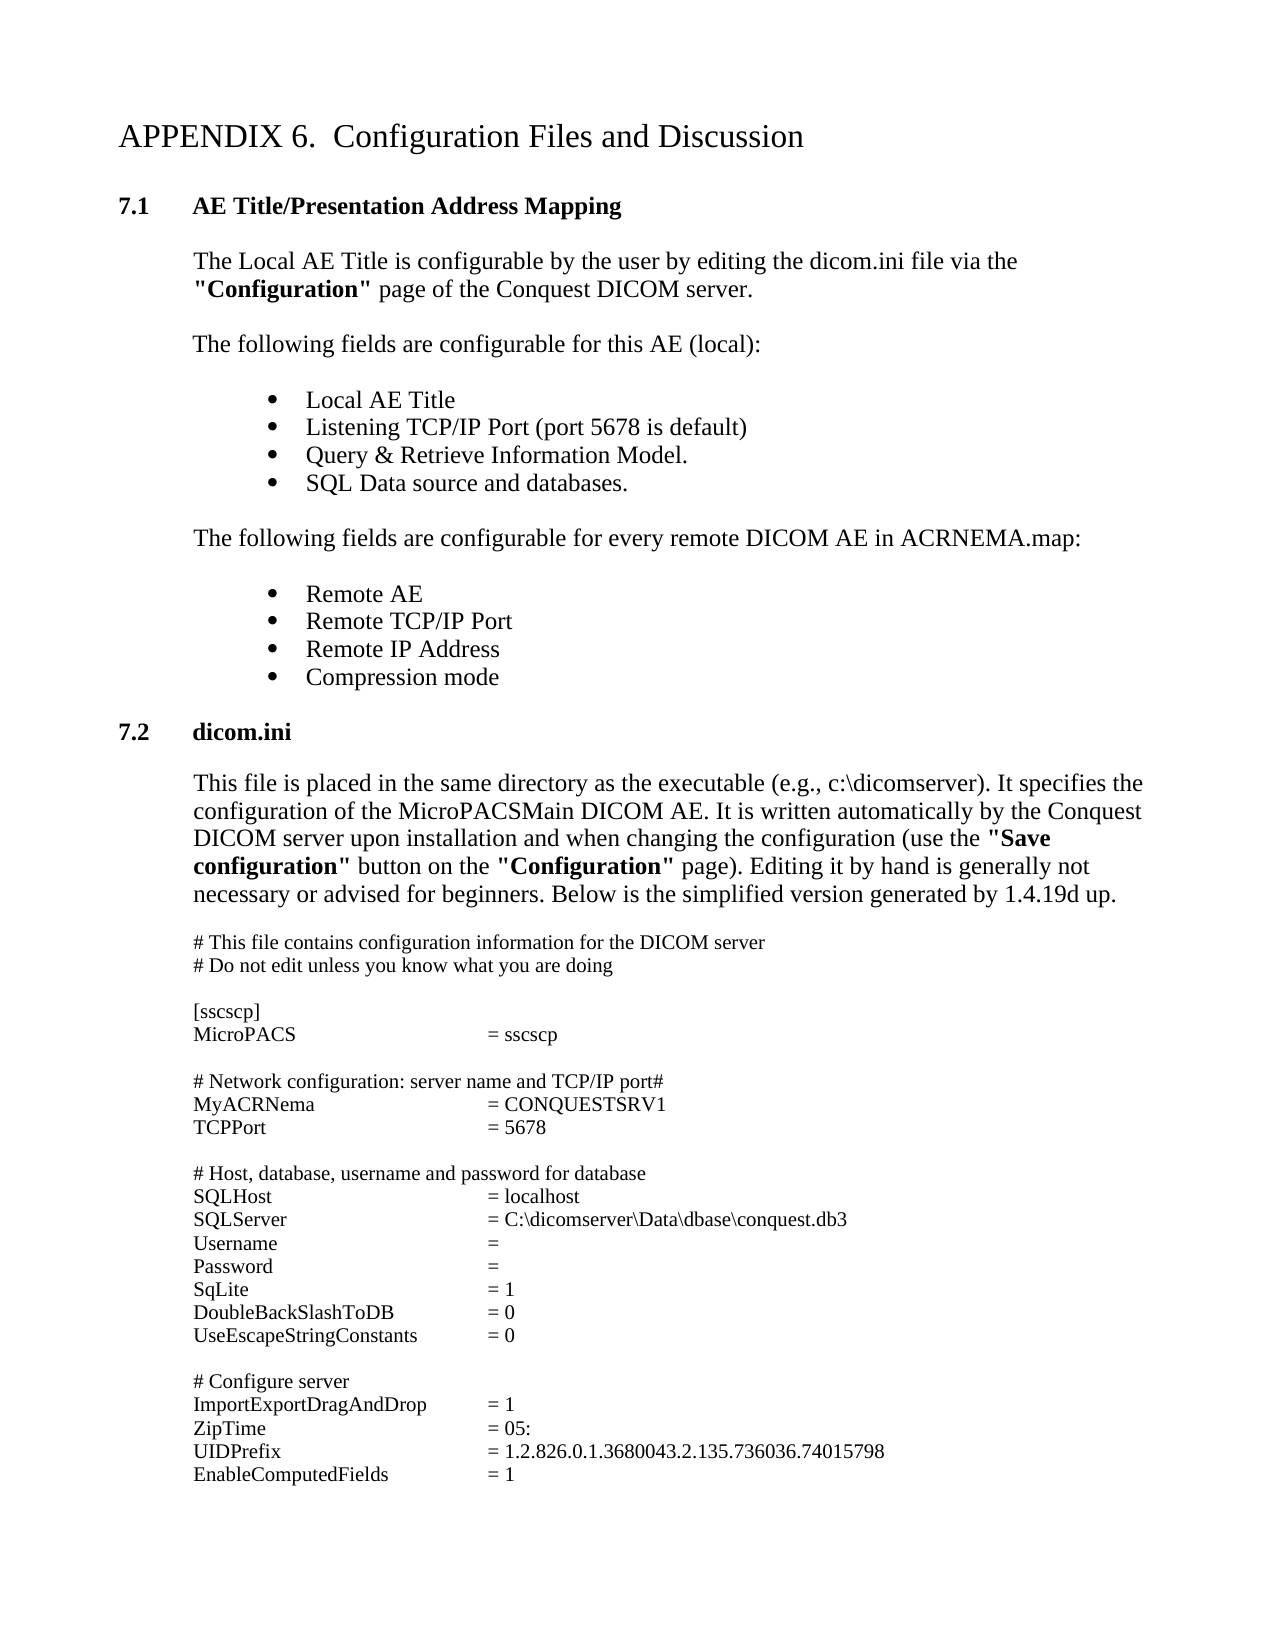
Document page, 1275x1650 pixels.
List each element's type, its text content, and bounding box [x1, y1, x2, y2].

text ZipTime = 05: [118, 1416, 1157, 1439]
text # Network configuration: server name and TCP/IP port# [118, 1069, 1157, 1093]
text [sscscp] [118, 1000, 1157, 1023]
text The following fields are configurable for this AE (local): [118, 330, 1157, 358]
text APPENDIX 6. Configuration Files and Discussion [118, 118, 1157, 155]
text TCPPort = 5678 [118, 1116, 1157, 1139]
text SQLServer = C:\dicomserver\Data\dbase\conquest.db3 [118, 1208, 1157, 1231]
list Compression mode [268, 663, 1157, 691]
text # This file contains configuration information for the DICOM server [118, 931, 1157, 954]
list Remote TCP/IP Port [268, 607, 1157, 635]
text SQLHost = localhost [118, 1185, 1157, 1208]
list Local AE Title [268, 386, 1157, 413]
text MyACRNema = CONQUESTSRV1 [118, 1093, 1157, 1116]
text This file is placed in the same directory as the executable (e.g., c:\dicomserver). It specifies the configuration of the MicroPACSMain DICOM AE. It is written automatically by the Conquest DICOM server upon installation and when changing the configuration (use the "Save configuration" button on the "Configuration" page). Editing it by hand is generally not necessary or advised for beginners. Below is the simplified version generated by 1.4.19d up. [193, 769, 1157, 908]
text # Host, database, username and password for database [118, 1162, 1157, 1185]
text 7.1 AE Title/Presentation Address Mapping [118, 192, 1157, 219]
text Username = [118, 1231, 1157, 1254]
list SQL Data source and databases. [268, 469, 1157, 497]
text # Do not edit unless you know what you are doing [118, 954, 1157, 977]
text SqLite = 1 [118, 1278, 1157, 1301]
text UIDPrefix = 1.2.826.0.1.3680043.2.135.736036.74015798 [118, 1439, 1157, 1463]
text The Local AE Title is configurable by the user by editing the dicom.ini file via the "Configuration" page of the Conquest DICOM server. [193, 247, 1157, 303]
text EnableComputedFields = 1 [118, 1463, 1157, 1486]
list Listening TCP/IP Port (port 5678 is default) [268, 413, 1157, 441]
list Remote IP Address [268, 635, 1157, 663]
text ImportExportDragAndDrop = 1 [118, 1393, 1157, 1416]
text DoubleBackSlashToDB = 0 [118, 1301, 1157, 1324]
text 7.2 dicom.ini [118, 718, 1157, 746]
list Remote AE [268, 580, 1157, 607]
text MicroPACS = sscscp [118, 1023, 1157, 1046]
text Password = [118, 1254, 1157, 1278]
list Query & Retrieve Information Model. [268, 441, 1157, 469]
text # Configure server [118, 1370, 1157, 1393]
text UseEscapeStringConstants = 0 [118, 1324, 1157, 1347]
text The following fields are configurable for every remote DICOM AE in ACRNEMA.map: [193, 524, 1157, 552]
